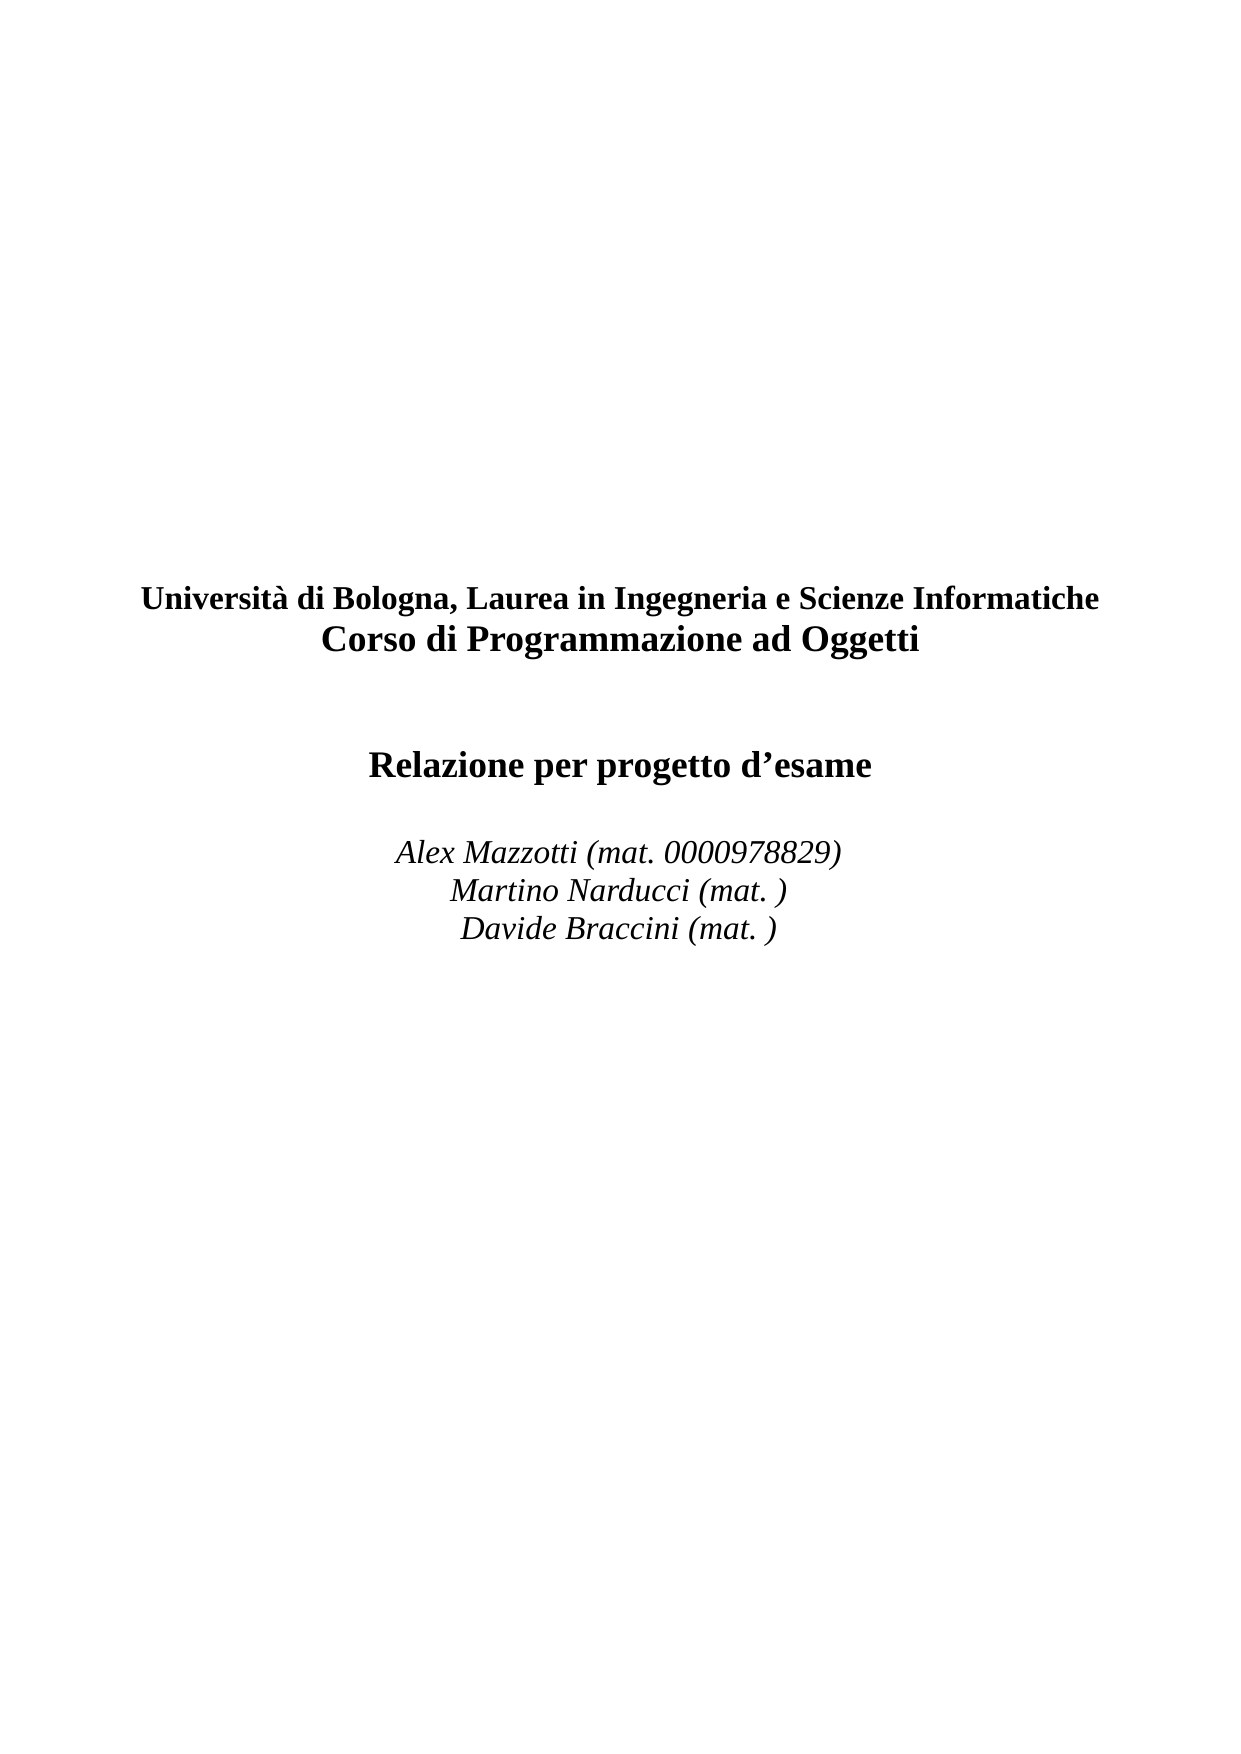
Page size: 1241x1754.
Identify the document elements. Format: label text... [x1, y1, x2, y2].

text Martino Narducci (mat. ) [118, 870, 1122, 908]
text Corso di Programmazione ad Oggetti [118, 616, 1122, 659]
text Università di Bologna, Laurea in Ingegneria e Scienze Informatiche [118, 578, 1122, 616]
text Davide Braccini (mat. ) [118, 908, 1122, 947]
text Relazione per progetto d’esame [118, 742, 1122, 785]
text Alex Mazzotti (mat. 0000978829) [118, 832, 1122, 870]
